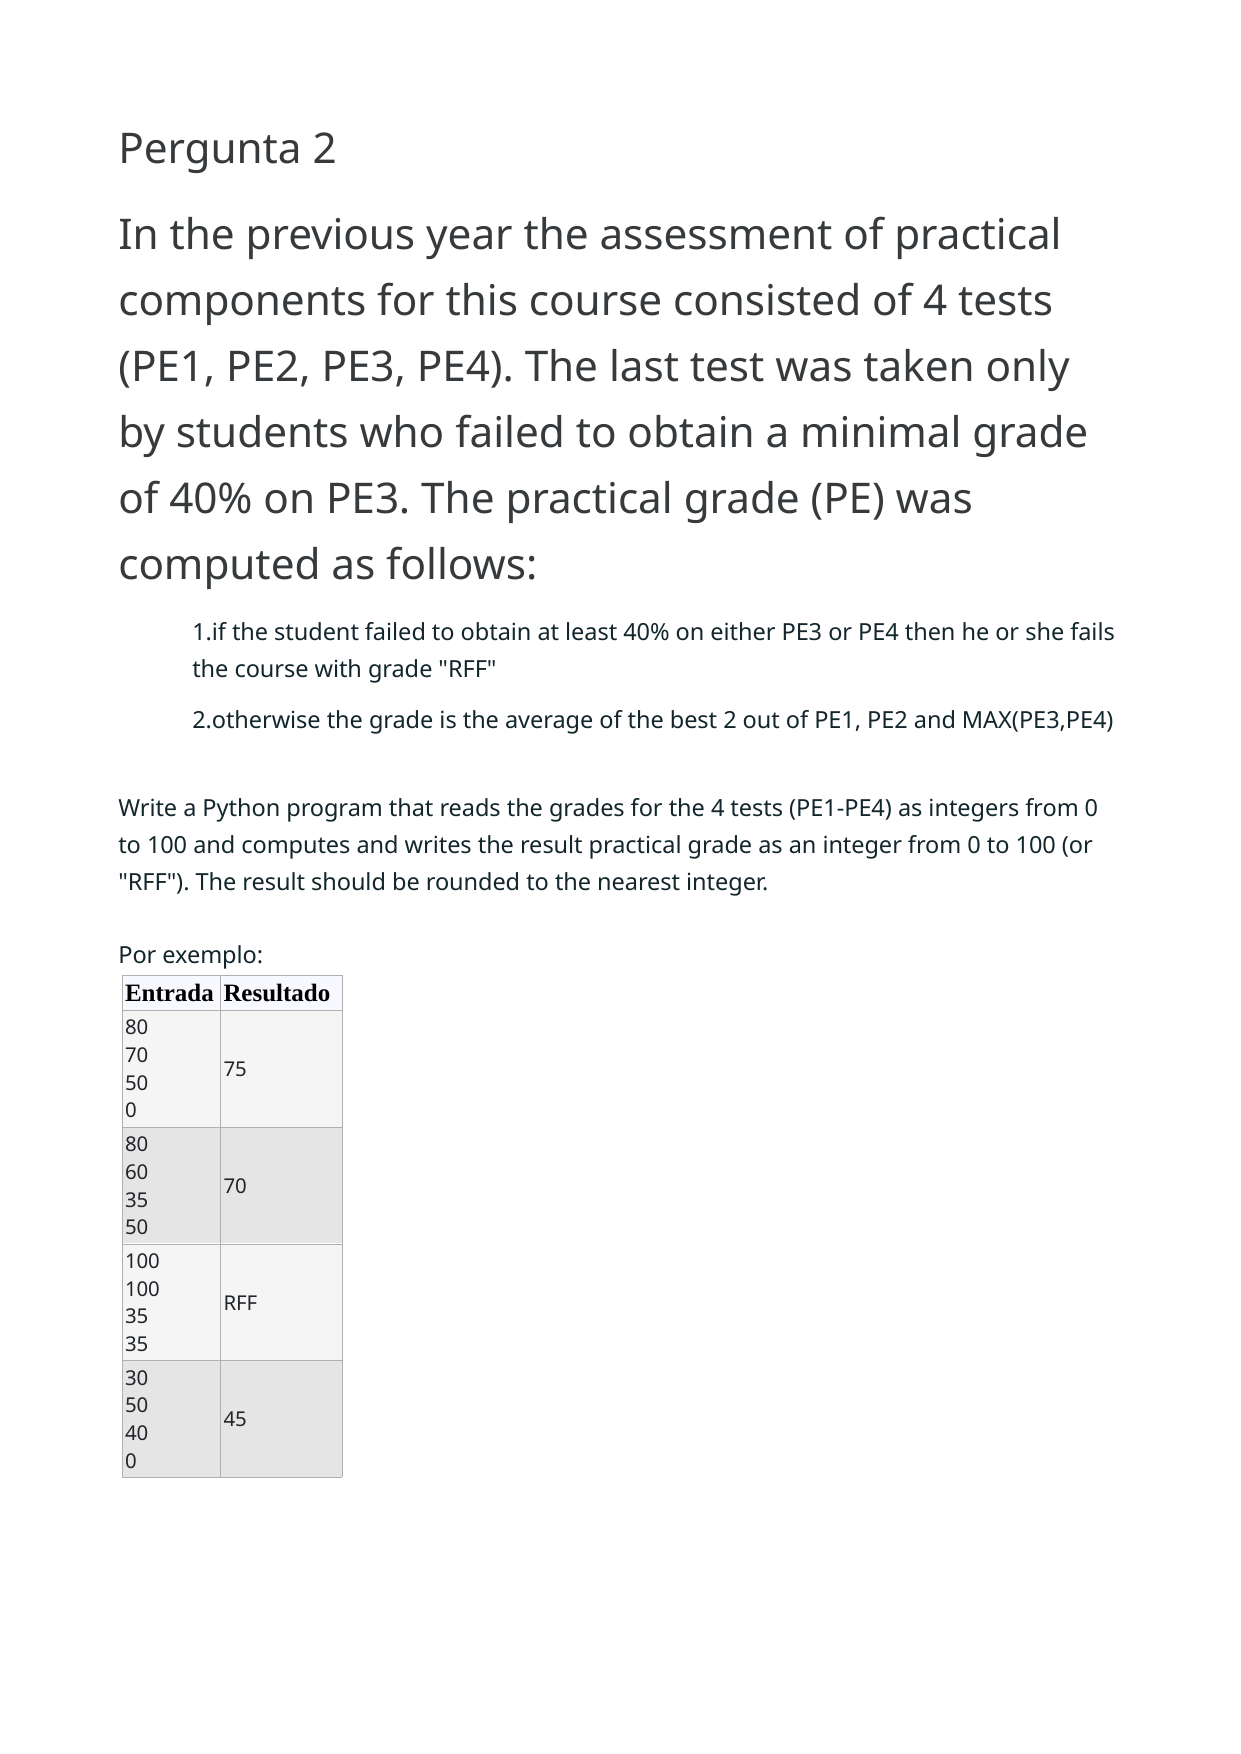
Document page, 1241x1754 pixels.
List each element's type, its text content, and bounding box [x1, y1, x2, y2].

text Write a Python program that reads the grades for the 4 tests (PE1-PE4) as integers from 0 to 100 and computes and writes the result practical grade as an integer from 0 to 100 (or "RFF"). The result should be rounded to the nearest integer. [118, 791, 1122, 897]
text Por exemplo: [118, 938, 1122, 971]
table_cell 80 70 50 0 [123, 1011, 220, 1127]
table_cell 80 60 35 50 [123, 1128, 220, 1243]
table_cell RFF [221, 1245, 342, 1360]
text Pergunta 2 [118, 118, 1122, 176]
list otherwise the grade is the average of the best 2 out of PE1, PE2 and MAX(PE3,PE4) [118, 703, 1122, 735]
table_cell 70 [221, 1128, 342, 1243]
text In the previous year the assessment of practical components for this course consisted of 4 tests (PE1, PE2, PE3, PE4). The last test was taken only by students who failed to obtain a minimal grade of 40% on PE3. The practical grade (PE) was computed as follows: [118, 204, 1122, 592]
table_header Entrada [123, 976, 220, 1010]
list if the student failed to obtain at least 40% on either PE3 or PE4 then he or she fails the course with grade "RFF" [118, 615, 1122, 684]
table_cell 45 [221, 1361, 342, 1477]
table_cell 30 50 40 0 [123, 1361, 220, 1477]
table_cell 75 [221, 1011, 342, 1127]
table_cell 100 100 35 35 [123, 1245, 220, 1360]
table_header Resultado [221, 976, 342, 1010]
